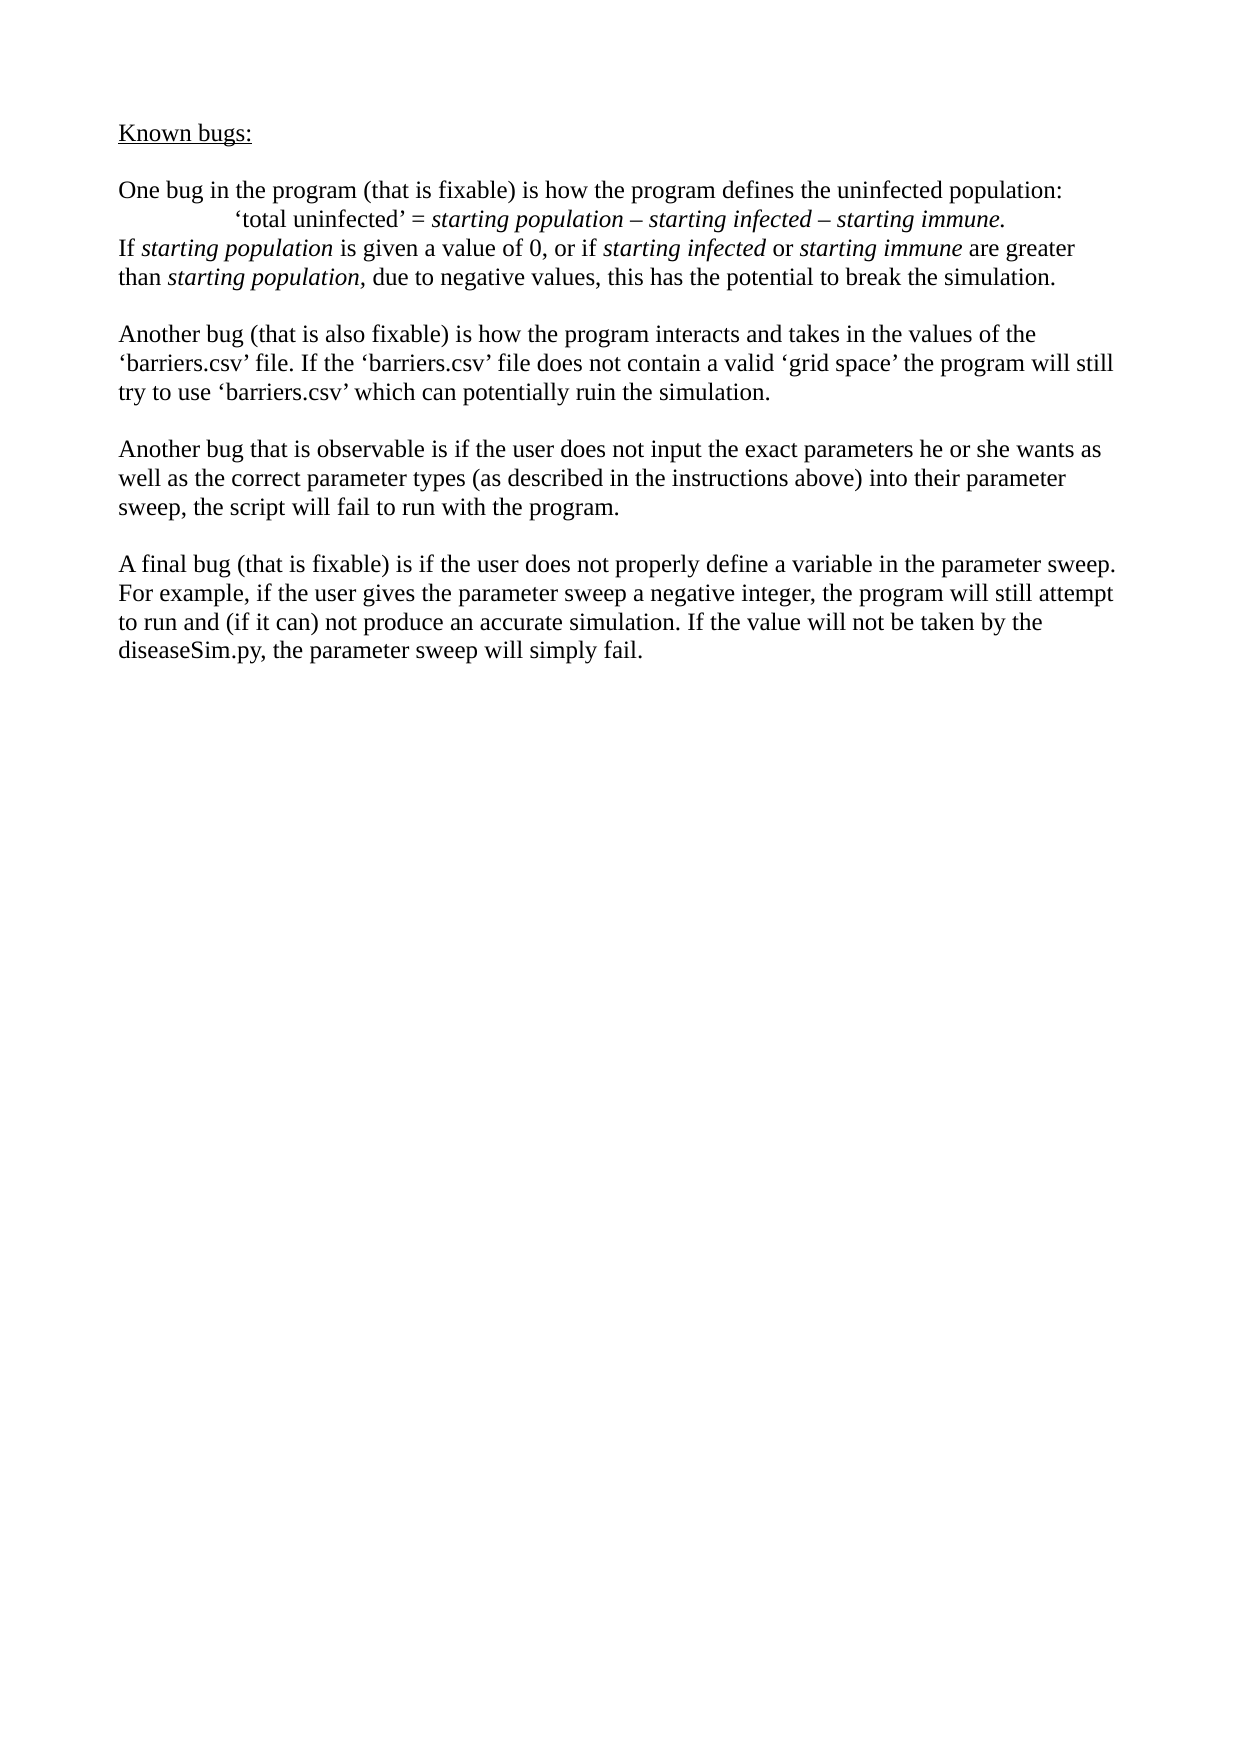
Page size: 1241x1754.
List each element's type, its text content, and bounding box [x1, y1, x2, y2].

text Another bug that is observable is if the user does not input the exact parameters he or she wants as well as the correct parameter types (as described in the instructions above) into their parameter sweep, the script will fail to run with the program. [118, 434, 1122, 521]
text Another bug (that is also fixable) is how the program interacts and takes in the values of the ‘barriers.csv’ file. If the ‘barriers.csv’ file does not contain a valid ‘grid space’ the program will still try to use ‘barriers.csv’ which can potentially ruin the simulation. [118, 319, 1122, 406]
text One bug in the program (that is fixable) is how the program defines the uninfected population: [118, 176, 1122, 204]
text If starting population is given a value of 0, or if starting infected or starting immune are greater than starting population, due to negative values, this has the potential to break the simulation. [118, 233, 1122, 291]
text Known bugs: [118, 118, 1122, 147]
text ‘total uninfected’ = starting population – starting infected – starting immune. [118, 204, 1122, 233]
text A final bug (that is fixable) is if the user does not properly define a variable in the parameter sweep. For example, if the user gives the parameter sweep a negative integer, the program will still attempt to run and (if it can) not produce an accurate simulation. If the value will not be taken by the diseaseSim.py, the parameter sweep will simply fail. [118, 549, 1122, 664]
